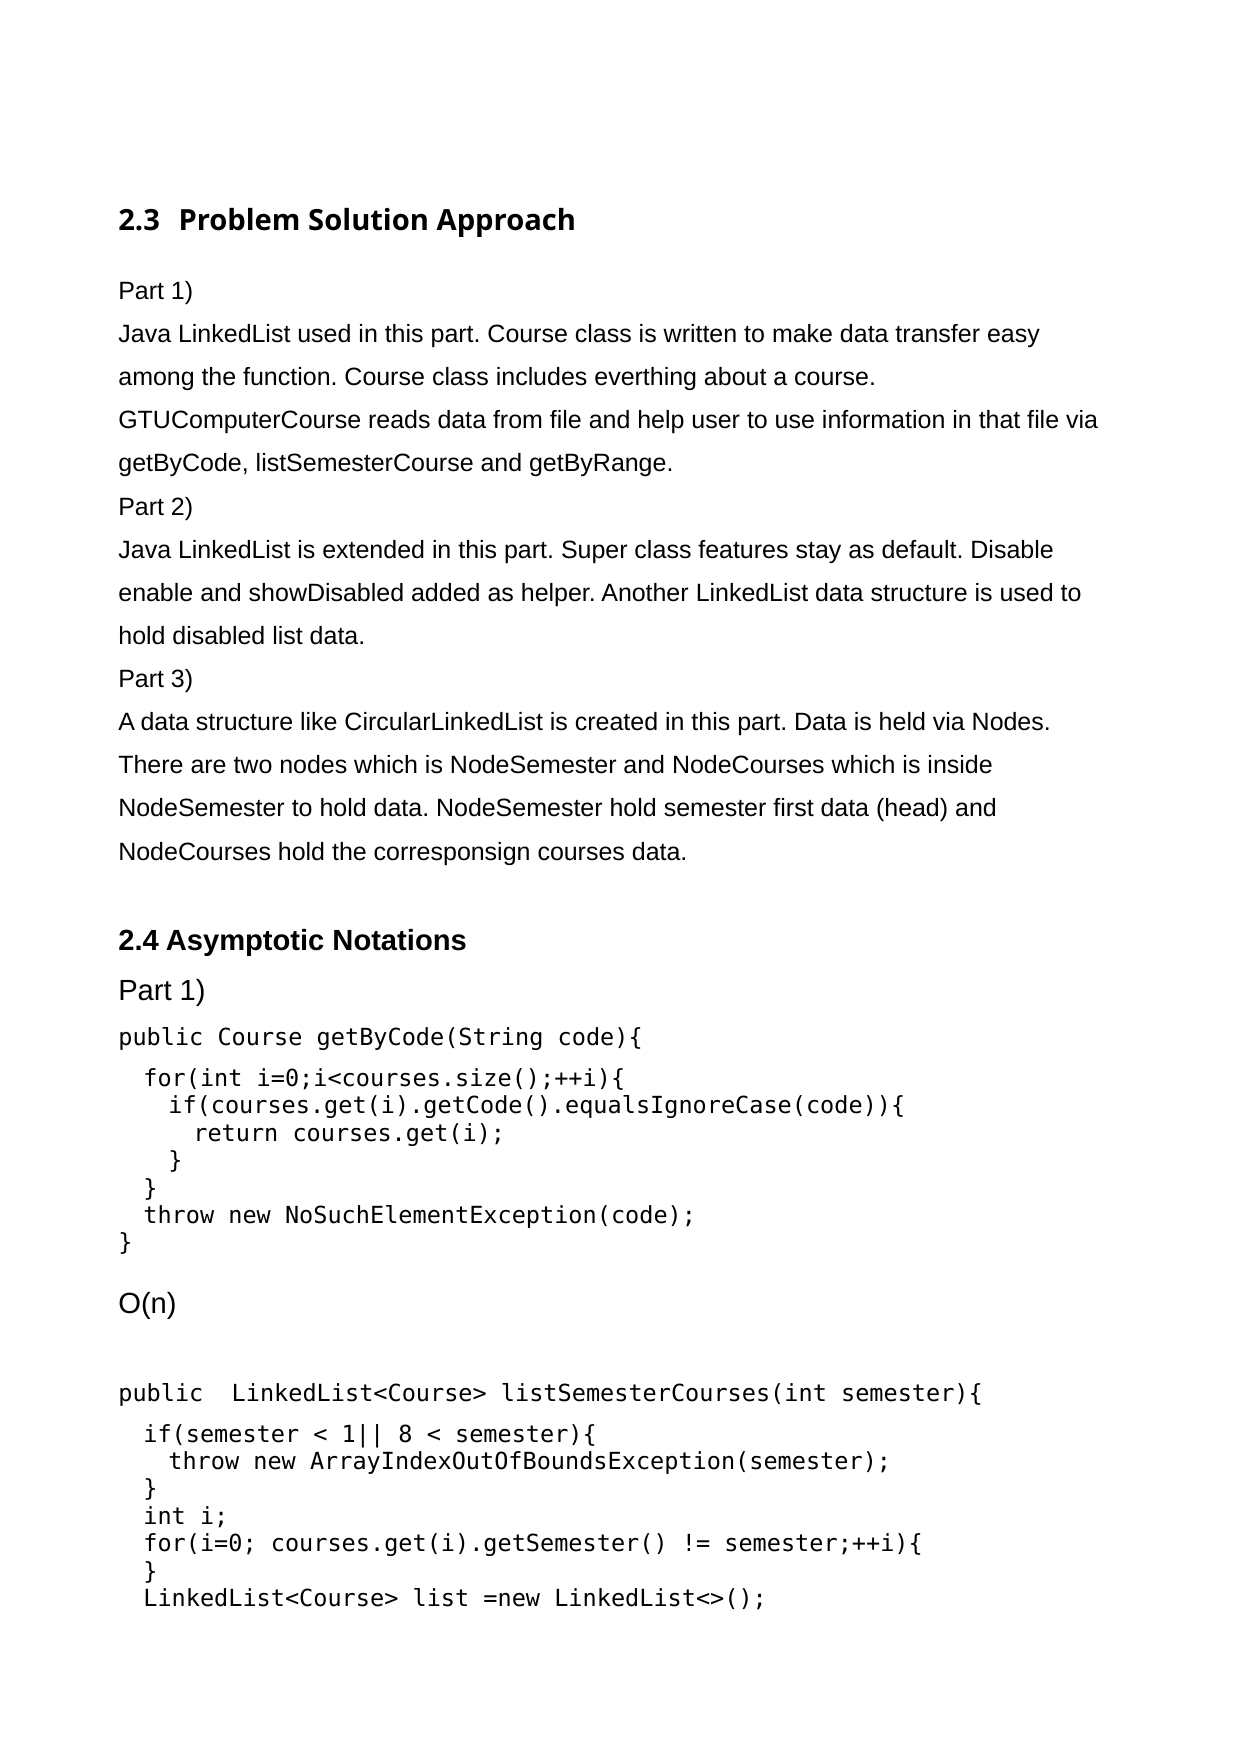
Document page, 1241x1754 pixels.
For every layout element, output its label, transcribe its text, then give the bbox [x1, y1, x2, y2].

text Java LinkedList used in this part. Course class is written to make data transfer easy among the function. Course class includes everthing about a course. GTUComputerCourse reads data from file and help user to use information in that file via getByCode, listSemesterCourse and getByRange. [118, 319, 1122, 477]
text Java LinkedList is extended in this part. Super class features stay as default. Disable enable and showDisabled added as helper. Another LinkedList data structure is used to hold disabled list data. [118, 535, 1122, 650]
text public Course getByCode(String code){ [118, 1023, 1122, 1051]
text if(semester < 1|| 8 < semester){ [118, 1420, 1122, 1448]
text } [118, 1229, 1122, 1256]
text for(int i=0;i<courses.size();++i){ [118, 1064, 1122, 1092]
text 2.4 Asymptotic Notations [118, 923, 1122, 956]
text Part 1) [118, 973, 1122, 1007]
text throw new ArrayIndexOutOfBoundsException(semester); [118, 1448, 1122, 1475]
text if(courses.get(i).getCode().equalsIgnoreCase(code)){ [118, 1092, 1122, 1119]
subtitle Problem Solution Approach [118, 199, 1122, 238]
text return courses.get(i); [118, 1119, 1122, 1147]
text A data structure like CircularLinkedList is created in this part. Data is held via Nodes. There are two nodes which is NodeSemester and NodeCourses which is inside NodeSemester to hold data. NodeSemester hold semester first data (head) and NodeCourses hold the corresponsign courses data. [118, 707, 1122, 865]
text for(i=0; courses.get(i).getSemester() != semester;++i){ [118, 1530, 1122, 1557]
text public LinkedList<Course> listSemesterCourses(int semester){ [118, 1379, 1122, 1407]
text O(n) [118, 1286, 1122, 1319]
text Part 1) [118, 276, 1122, 305]
text } [118, 1174, 1122, 1201]
text } [118, 1475, 1122, 1502]
text LinkedList<Course> list =new LinkedList<>(); [118, 1584, 1122, 1612]
text Part 2) [118, 492, 1122, 520]
text Part 3) [118, 664, 1122, 693]
text } [118, 1147, 1122, 1174]
text } [118, 1557, 1122, 1584]
text throw new NoSuchElementException(code); [118, 1201, 1122, 1229]
text int i; [118, 1502, 1122, 1530]
